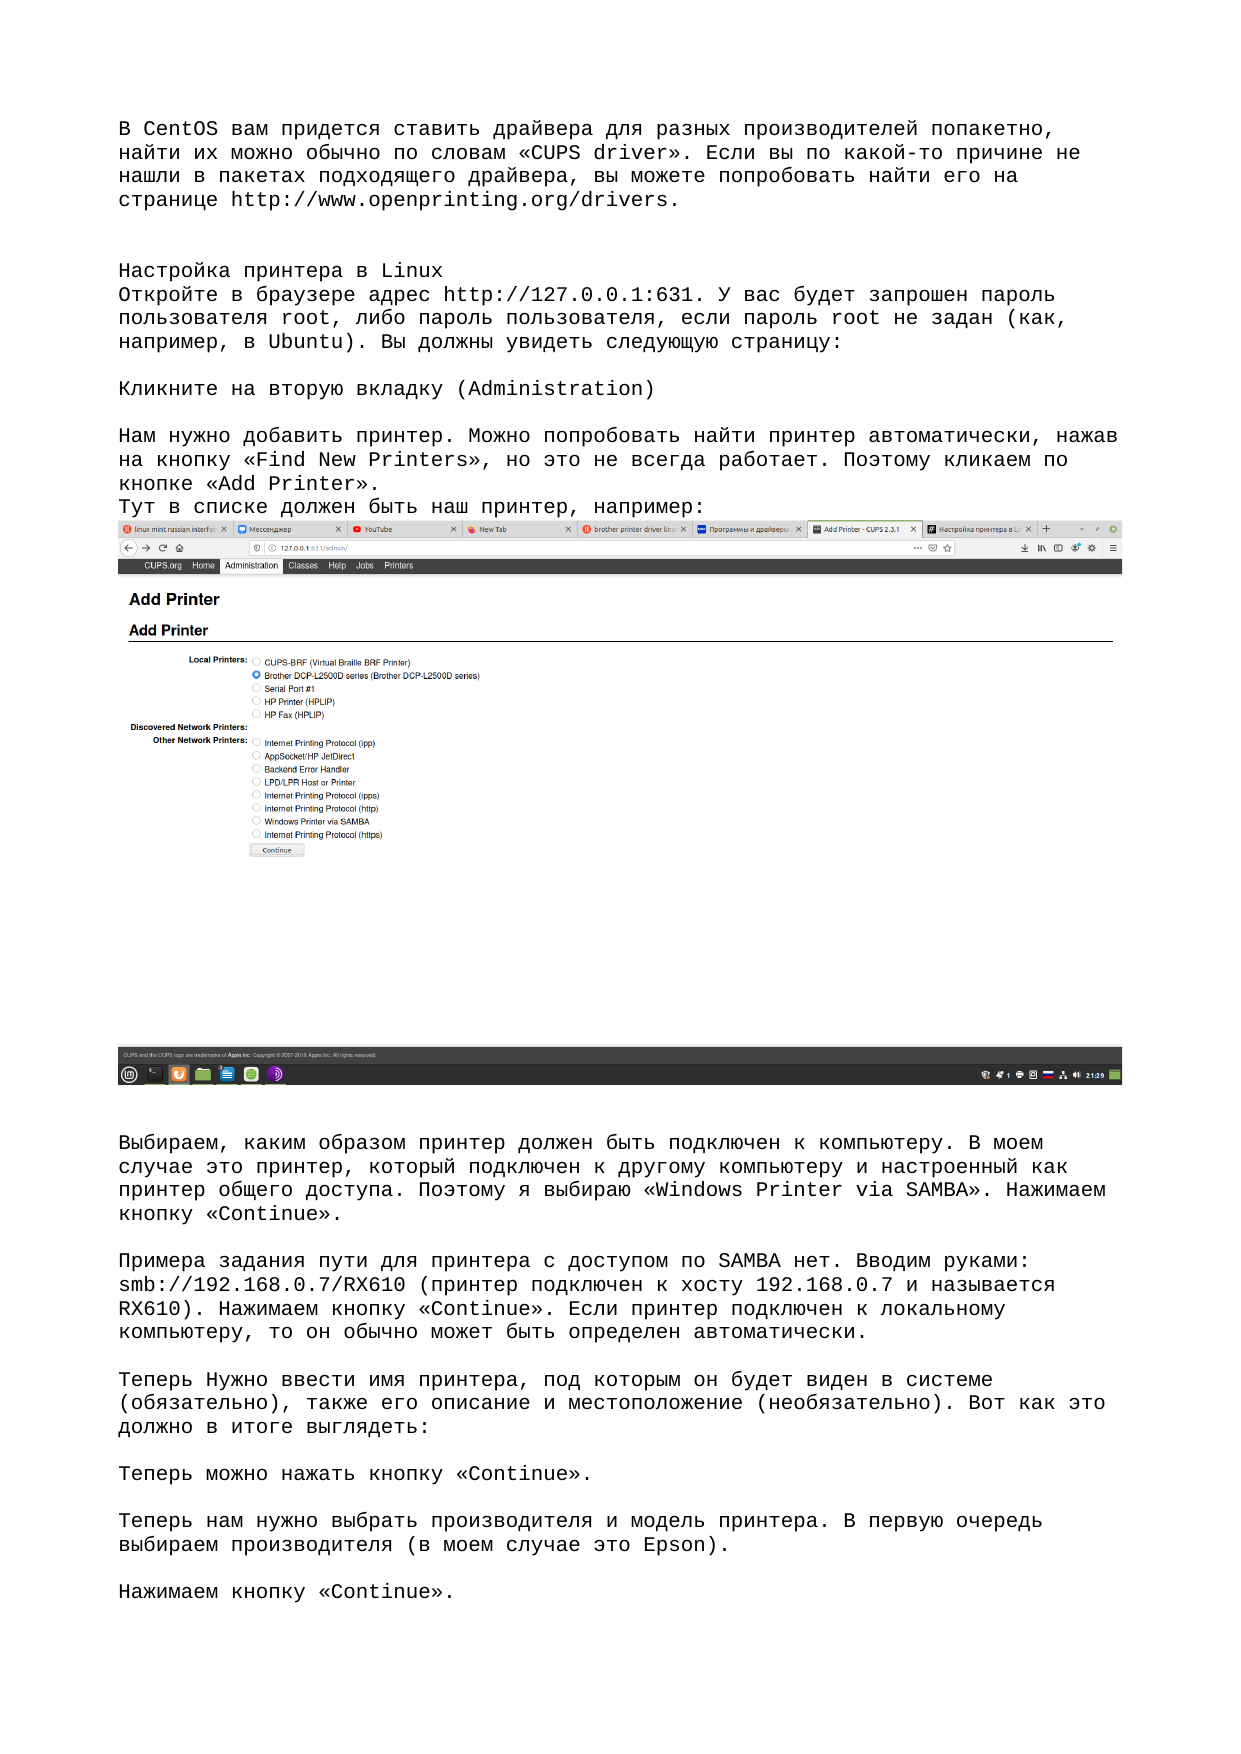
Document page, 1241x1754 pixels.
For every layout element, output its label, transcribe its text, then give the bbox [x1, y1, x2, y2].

picture [118, 520, 1123, 1085]
text В CentOS вам придется ставить драйвера для разных производителей попакетно, найти их можно обычно по словам «CUPS driver». Если вы по какой-то причине не нашли в пакетах подходящего драйвера, вы можете попробовать найти его на странице http://www.openprinting.org/drivers. [118, 118, 1122, 213]
text Нам нужно добавить принтер. Можно попробовать найти принтер автоматически, нажав на кнопку «Find New Printers», но это не всегда работает. Поэтому кликаем по кнопке «Add Printer». [118, 426, 1122, 496]
text Тут в списке должен быть наш принтер, например: [118, 496, 1122, 520]
text Откройте в браузере адрес http://127.0.0.1:631. У вас будет запрошен пароль пользователя root, либо пароль пользователя, если пароль root не задан (как, например, в Ubuntu). Вы должны увидеть следующую страницу: [118, 284, 1122, 354]
text Теперь нам нужно выбрать производителя и модель принтера. В первую очередь выбираем производителя (в моем случае это Epson). [118, 1510, 1122, 1558]
text Примера задания пути для принтера с доступом по SAMBA нет. Вводим руками: smb://192.168.0.7/RX610 (принтер подключен к хосту 192.168.0.7 и называется RX610). Нажимаем кнопку «Continue». Если принтер подключен к локальному компьютеру, то он обычно может быть определен автоматически. [118, 1250, 1122, 1345]
text Теперь Нужно ввести имя принтера, под которым он будет виден в системе (обязательно), также его описание и местоположение (необязательно). Вот как это должно в итоге выглядеть: [118, 1368, 1122, 1439]
text Настройка принтера в Linux [118, 260, 1122, 284]
text Нажимаем кнопку «Continue». [118, 1581, 1122, 1605]
text Теперь можно нажать кнопку «Continue». [118, 1463, 1122, 1487]
text Кликните на вторую вкладку (Administration) [118, 378, 1122, 402]
text Выбираем, каким образом принтер должен быть подключен к компьютеру. В моем случае это принтер, который подключен к другому компьютеру и настроенный как принтер общего доступа. Поэтому я выбираю «Windows Printer via SAMBA». Нажимаем кнопку «Continue». [118, 1132, 1122, 1227]
